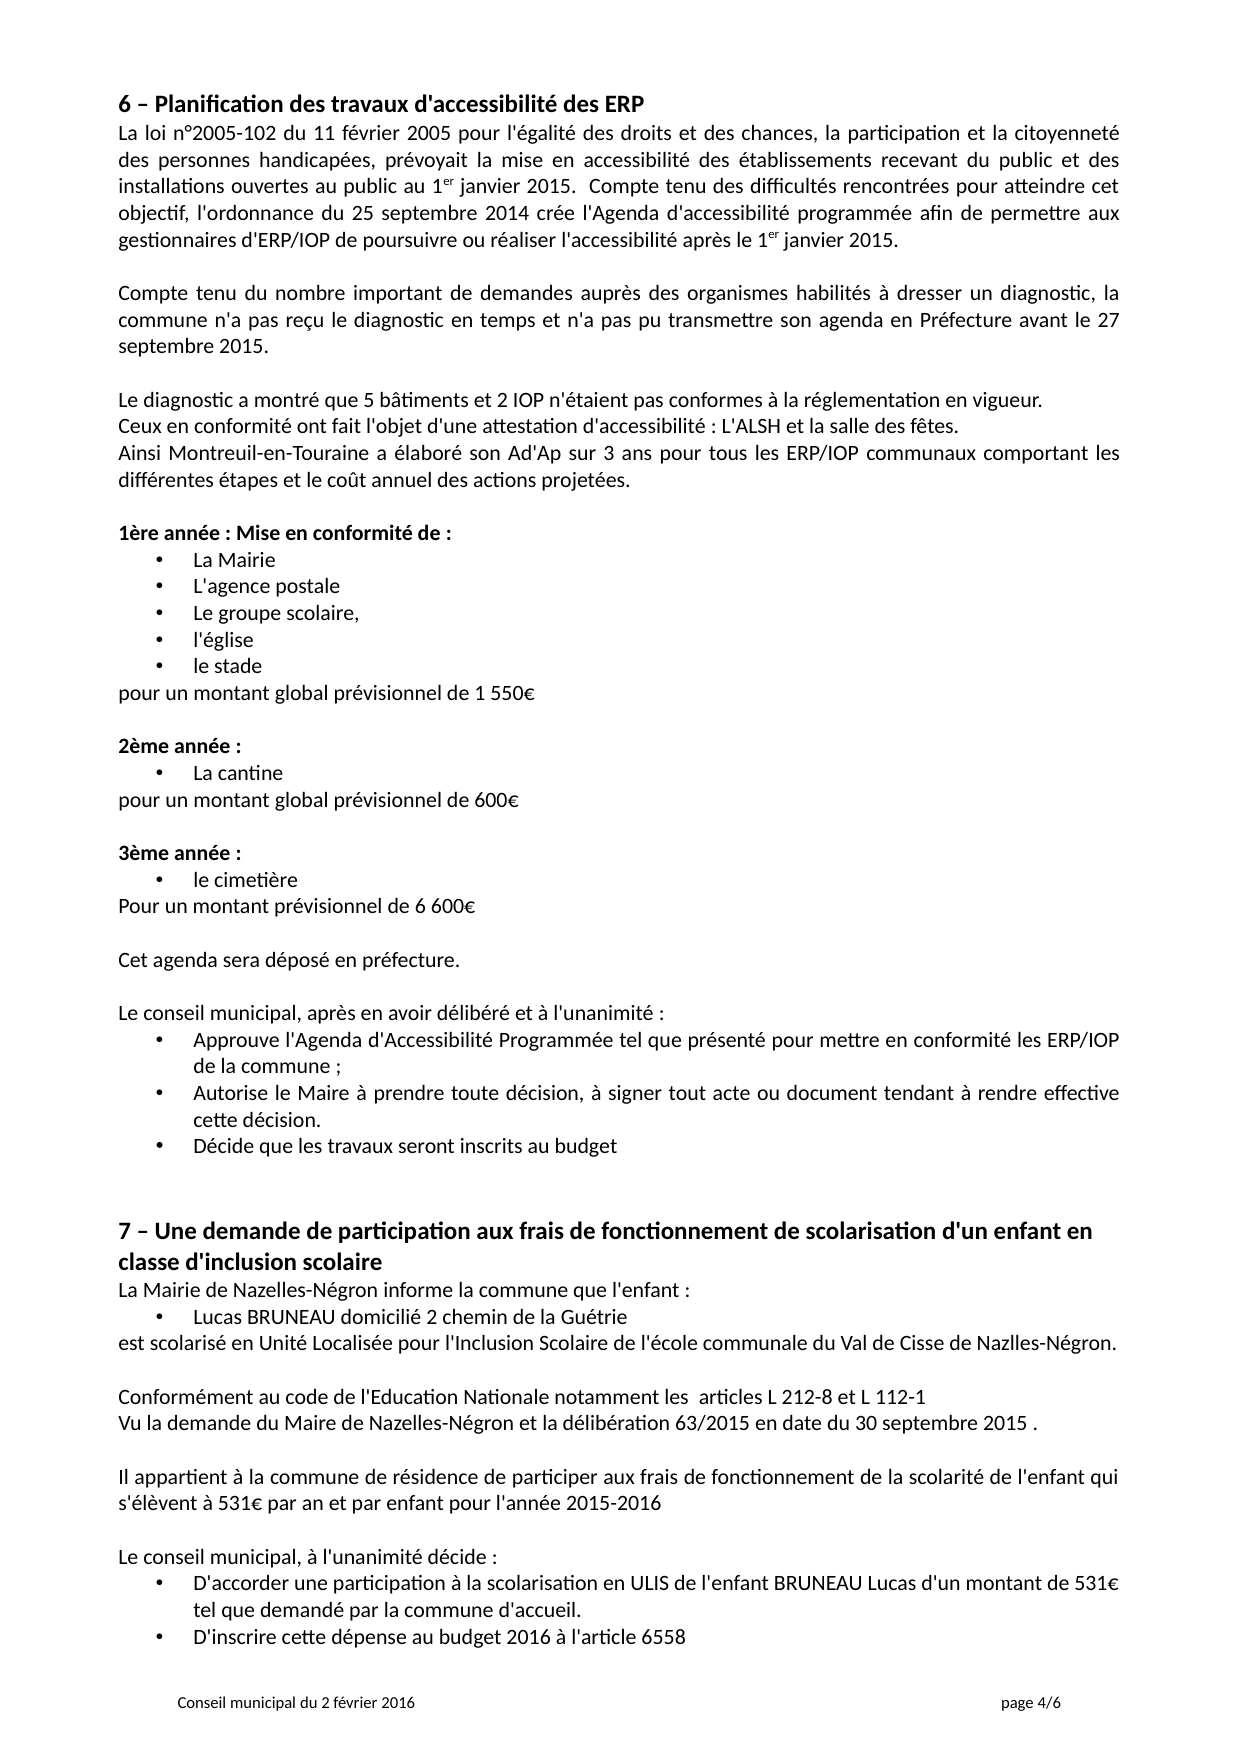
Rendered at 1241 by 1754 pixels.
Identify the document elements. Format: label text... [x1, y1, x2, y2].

text pour un montant global prévisionnel de 1 550€ [118, 679, 1120, 706]
text pour un montant global prévisionnel de 600€ [118, 786, 1120, 812]
text La loi n°2005-102 du 11 février 2005 pour l'égalité des droits et des chances, la participation et la citoyenneté des personnes handicapées, prévoyait la mise en accessibilité des établissements recevant du public et des installations ouvertes au public au 1er janvier 2015. Compte tenu des difficultés rencontrées pour atteindre cet objectif, l'ordonnance du 25 septembre 2014 crée l'Agenda d'accessibilité programmée afin de permettre aux gestionnaires d'ERP/IOP de poursuivre ou réaliser l'accessibilité après le 1er janvier 2015. [118, 119, 1120, 252]
text Il appartient à la commune de résidence de participer aux frais de fonctionnement de la scolarité de l'enfant qui s'élèvent à 531€ par an et par enfant pour l'année 2015-2016 [118, 1463, 1120, 1516]
list le cimetière [156, 866, 1120, 892]
text Compte tenu du nombre important de demandes auprès des organismes habilités à dresser un diagnostic, la commune n'a pas reçu le diagnostic en temps et n'a pas pu transmettre son agenda en Préfecture avant le 27 septembre 2015. [118, 279, 1120, 359]
text Le diagnostic a montré que 5 bâtiments et 2 IOP n'étaient pas conformes à la réglementation en vigueur. [118, 386, 1120, 412]
list La Mairie [156, 546, 1120, 572]
list le stade [156, 652, 1120, 679]
text Conformément au code de l'Education Nationale notamment les articles L 212-8 et L 112-1 [118, 1383, 1120, 1409]
list D'accorder une participation à la scolarisation en ULIS de l'enfant BRUNEAU Lucas d'un montant de 531€ tel que demandé par la commune d'accueil. [156, 1569, 1120, 1623]
list Lucas BRUNEAU domicilié 2 chemin de la Guétrie [156, 1303, 1120, 1329]
text Ceux en conformité ont fait l'objet d'une attestation d'accessibilité : L'ALSH et la salle des fêtes. [118, 412, 1120, 439]
text Le conseil municipal, à l'unanimité décide : [118, 1543, 1120, 1569]
list La cantine [156, 759, 1120, 786]
text La Mairie de Nazelles-Négron informe la commune que l'enfant : [118, 1276, 1120, 1303]
text 7 – Une demande de participation aux frais de fonctionnement de scolarisation d'un enfant en classe d'inclusion scolaire [118, 1215, 1120, 1276]
list Approuve l'Agenda d'Accessibilité Programmée tel que présenté pour mettre en conformité les ERP/IOP de la commune ; [156, 1026, 1120, 1079]
text Vu la demande du Maire de Nazelles-Négron et la délibération 63/2015 en date du 30 septembre 2015 . [118, 1409, 1120, 1436]
text Cet agenda sera déposé en préfecture. [118, 946, 1120, 972]
text est scolarisé en Unité Localisée pour l'Inclusion Scolaire de l'école communale du Val de Cisse de Nazlles-Négron. [118, 1329, 1120, 1356]
text 3ème année : [118, 839, 1120, 866]
list Autorise le Maire à prendre toute décision, à signer tout acte ou document tendant à rendre effective cette décision. [156, 1079, 1120, 1132]
text 6 – Planification des travaux d'accessibilité des ERP [118, 89, 1120, 119]
text Ainsi Montreuil-en-Touraine a élaboré son Ad'Ap sur 3 ans pour tous les ERP/IOP communaux comportant les différentes étapes et le coût annuel des actions projetées. [118, 439, 1120, 492]
text Pour un montant prévisionnel de 6 600€ [118, 892, 1120, 919]
text Le conseil municipal, après en avoir délibéré et à l'unanimité : [118, 999, 1120, 1026]
text 1ère année : Mise en conformité de : [118, 519, 1120, 546]
list L'agence postale [156, 572, 1120, 599]
text 2ème année : [118, 732, 1120, 759]
list Le groupe scolaire, [156, 599, 1120, 626]
list Décide que les travaux seront inscrits au budget [156, 1132, 1120, 1159]
list D'inscrire cette dépense au budget 2016 à l'article 6558 [156, 1623, 1120, 1649]
list l'église [156, 626, 1120, 652]
